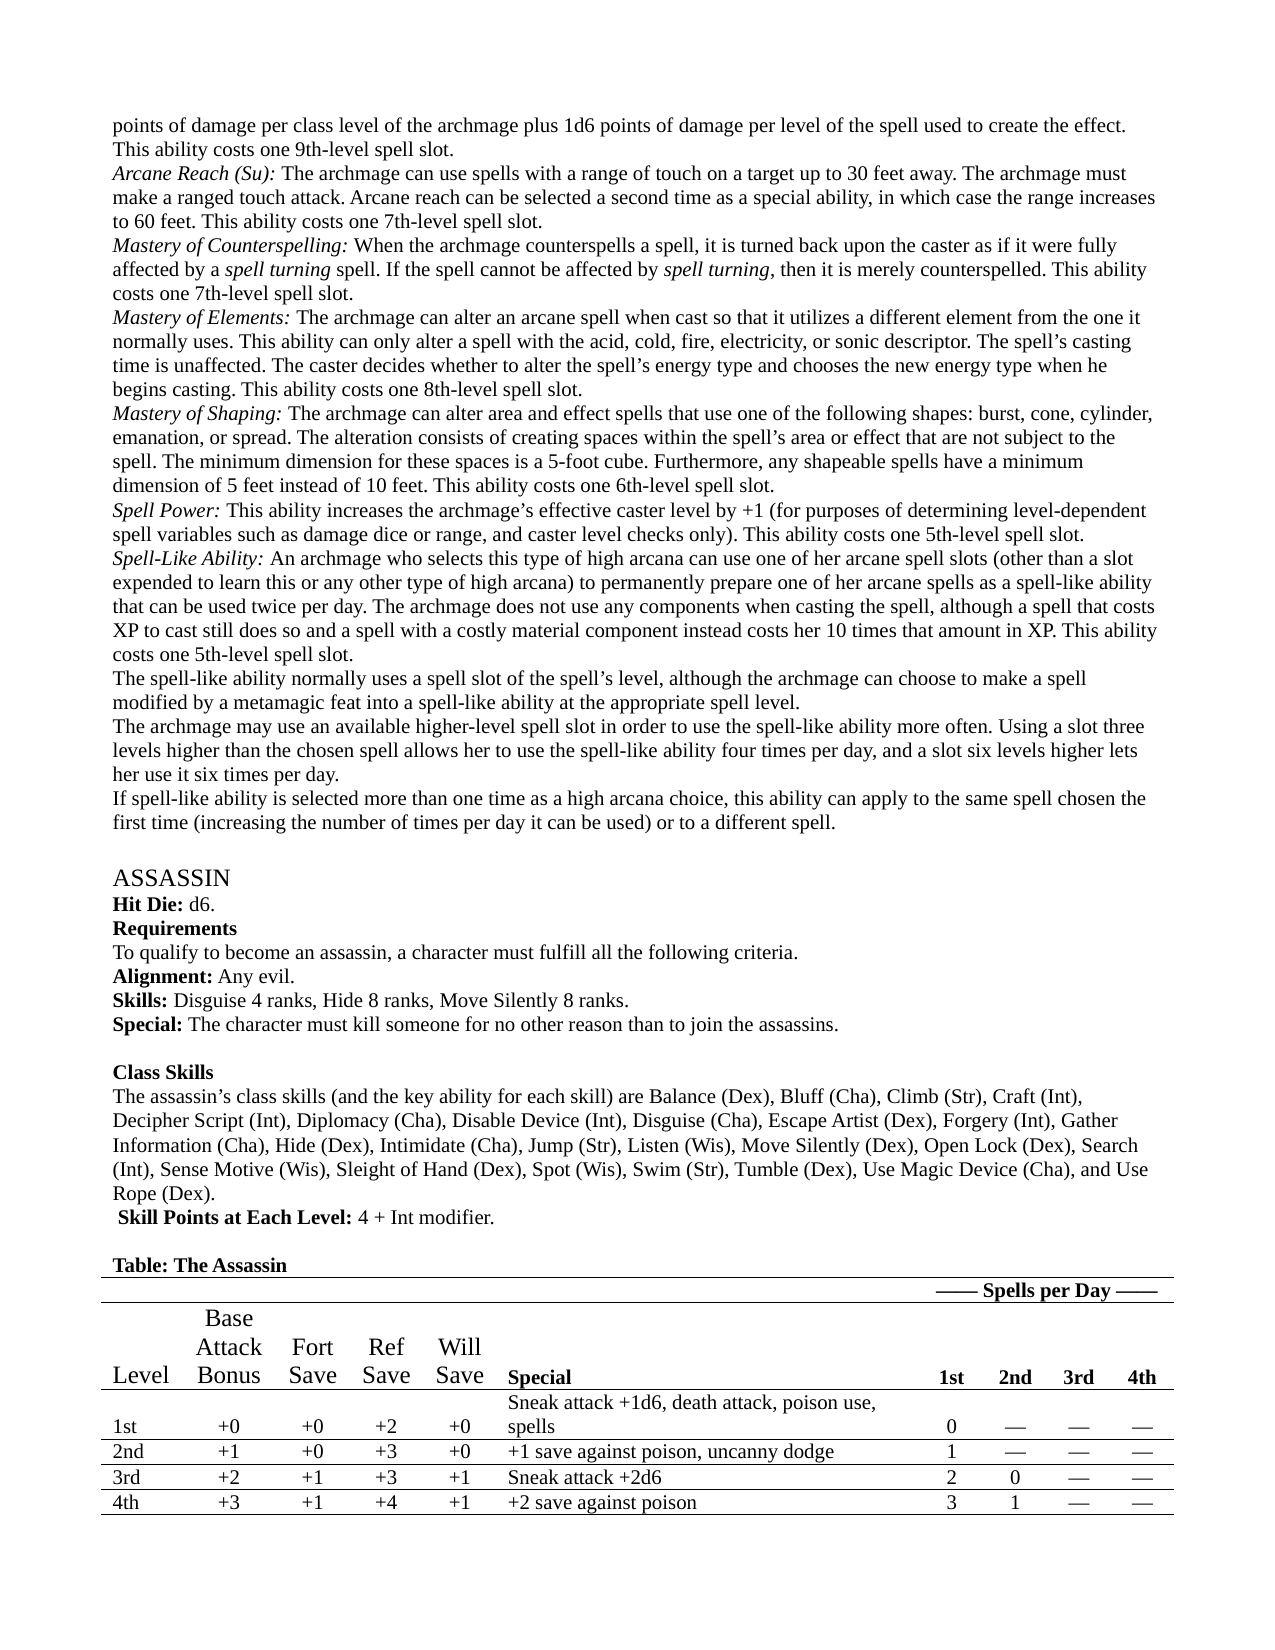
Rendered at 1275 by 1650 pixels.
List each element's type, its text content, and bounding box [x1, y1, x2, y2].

table_cell +0 [423, 1390, 496, 1438]
table_cell 0 [983, 1465, 1047, 1489]
text The archmage may use an available higher-level spell slot in order to use the spell-like ability more often. Using a slot three levels higher than the chosen spell allows her to use the spell-like ability four times per day, and a slot six levels higher lets her use it six times per day. [112, 714, 1162, 786]
text Mastery of Shaping: The archmage can alter area and effect spells that use one of the following shapes: burst, cone, cylinder, emanation, or spread. The alteration consists of creating spaces within the spell’s area or effect that are not subject to the spell. The minimum dimension for these spaces is a 5-foot cube. Furthermore, any shapeable spells have a minimum dimension of 5 feet instead of 10 feet. This ability costs one 6th-level spell slot. [112, 401, 1162, 497]
table_cell — [983, 1390, 1047, 1438]
text The assassin’s class skills (and the key ability for each skill) are Balance (Dex), Bluff (Cha), Climb (Str), Craft (Int), Decipher Script (Int), Diplomacy (Cha), Disable Device (Int), Disguise (Cha), Escape Artist (Dex), Forgery (Int), Gather Information (Cha), Hide (Dex), Intimidate (Cha), Jump (Str), Listen (Wis), Move Silently (Dex), Open Lock (Dex), Search (Int), Sense Motive (Wis), Sleight of Hand (Dex), Spot (Wis), Swim (Str), Tumble (Dex), Use Magic Device (Cha), and Use Rope (Dex). [112, 1084, 1162, 1205]
table_cell 4th [101, 1490, 182, 1514]
table_cell [349, 1278, 423, 1302]
table_cell +2 save against poison [496, 1490, 920, 1514]
table_cell +1 save against poison, uncanny dodge [496, 1440, 920, 1463]
table_cell 3rd [1047, 1303, 1111, 1389]
text Hit Die: d6. [112, 892, 1162, 916]
table_cell +3 [349, 1440, 423, 1463]
text To qualify to become an assassin, a character must fulfill all the following criteria. [112, 940, 1162, 964]
table_cell +3 [349, 1465, 423, 1489]
table_cell — [1047, 1440, 1111, 1463]
text ASSASSIN [112, 863, 1162, 892]
table_cell Level [101, 1303, 182, 1389]
text Alignment: Any evil. [112, 964, 1162, 988]
table_cell Special [496, 1303, 920, 1389]
table_cell 0 [920, 1390, 983, 1438]
table_cell [496, 1278, 920, 1302]
table_cell +2 [182, 1465, 276, 1489]
table_cell — [983, 1440, 1047, 1463]
table_cell +0 [276, 1390, 349, 1438]
text Mastery of Elements: The archmage can alter an arcane spell when cast so that it utilizes a different element from the one it normally uses. This ability can only alter a spell with the acid, cold, fire, electricity, or sonic descriptor. The spell’s casting time is unaffected. The caster decides whether to alter the spell’s energy type and chooses the new energy type when he begins casting. This ability costs one 8th-level spell slot. [112, 305, 1162, 401]
table_cell 2nd [983, 1303, 1047, 1389]
table_cell Base Attack Bonus [182, 1303, 276, 1389]
table_cell Will Save [423, 1303, 496, 1389]
subtitle Class Skills [112, 1060, 1162, 1084]
table_cell +2 [349, 1390, 423, 1438]
table_cell — [1047, 1465, 1111, 1489]
text If spell-like ability is selected more than one time as a high arcana choice, this ability can apply to the same spell chosen the first time (increasing the number of times per day it can be used) or to a different spell. [112, 786, 1162, 834]
table_cell +1 [423, 1490, 496, 1514]
table_cell Ref Save [349, 1303, 423, 1389]
text Requirements [112, 916, 1162, 940]
table_cell +1 [423, 1465, 496, 1489]
text Special: The character must kill someone for no other reason than to join the assassins. [112, 1012, 1162, 1036]
table_cell 4th [1111, 1303, 1174, 1389]
text Spell Power: This ability increases the archmage’s effective caster level by +1 (for purposes of determining level-dependent spell variables such as damage dice or range, and caster level checks only). This ability costs one 5th-level spell slot. [112, 497, 1162, 546]
table_cell 1st [101, 1390, 182, 1438]
text Skills: Disguise 4 ranks, Hide 8 ranks, Move Silently 8 ranks. [112, 988, 1162, 1012]
table_cell [101, 1278, 182, 1302]
table_cell —— Spells per Day —— [920, 1278, 1174, 1302]
table_cell Sneak attack +2d6 [496, 1465, 920, 1489]
table_cell 3 [920, 1490, 983, 1514]
text Mastery of Counterspelling: When the archmage counterspells a spell, it is turned back upon the caster as if it were fully affected by a spell turning spell. If the spell cannot be affected by spell turning, then it is merely counterspelled. This ability costs one 7th-level spell slot. [112, 233, 1162, 305]
table_cell 1 [920, 1440, 983, 1463]
text Spell-Like Ability: An archmage who selects this type of high arcana can use one of her arcane spell slots (other than a slot expended to learn this or any other type of high arcana) to permanently prepare one of her arcane spells as a spell-like ability that can be used twice per day. The archmage does not use any components when casting the spell, although a spell that costs XP to cast still does so and a spell with a costly material component instead costs her 10 times that amount in XP. This ability costs one 5th-level spell slot. [112, 546, 1162, 666]
text points of damage per class level of the archmage plus 1d6 points of damage per level of the spell used to create the effect. This ability costs one 9th-level spell slot. [112, 112, 1162, 161]
table_cell 1st [920, 1303, 983, 1389]
table_cell — [1047, 1490, 1111, 1514]
table_cell +0 [276, 1440, 349, 1463]
table_cell +1 [182, 1440, 276, 1463]
table_cell +0 [423, 1440, 496, 1463]
table_cell — [1111, 1440, 1174, 1463]
table_cell +0 [182, 1390, 276, 1438]
table_cell Sneak attack +1d6, death attack, poison use, spells [496, 1390, 920, 1438]
text Arcane Reach (Su): The archmage can use spells with a range of touch on a target up to 30 feet away. The archmage must make a ranged touch attack. Arcane reach can be selected a second time as a special ability, in which case the range increases to 60 feet. This ability costs one 7th-level spell slot. [112, 161, 1162, 233]
table_cell [276, 1278, 349, 1302]
table_cell +4 [349, 1490, 423, 1514]
table_header Table: The Assassin [101, 1253, 1174, 1277]
table_cell +3 [182, 1490, 276, 1514]
table_cell Fort Save [276, 1303, 349, 1389]
table_cell 2 [920, 1465, 983, 1489]
table_cell — [1111, 1390, 1174, 1438]
text The spell-like ability normally uses a spell slot of the spell’s level, although the archmage can choose to make a spell modified by a metamagic feat into a spell-like ability at the appropriate spell level. [112, 666, 1162, 714]
table_cell 2nd [101, 1440, 182, 1463]
table_cell +1 [276, 1490, 349, 1514]
table_cell — [1111, 1490, 1174, 1514]
table_cell 3rd [101, 1465, 182, 1489]
table_cell [423, 1278, 496, 1302]
table_cell [182, 1278, 276, 1302]
table_cell — [1047, 1390, 1111, 1438]
table_cell 1 [983, 1490, 1047, 1514]
text Skill Points at Each Level: 4 + Int modifier. [112, 1205, 1162, 1229]
table_cell — [1111, 1465, 1174, 1489]
table_cell +1 [276, 1465, 349, 1489]
